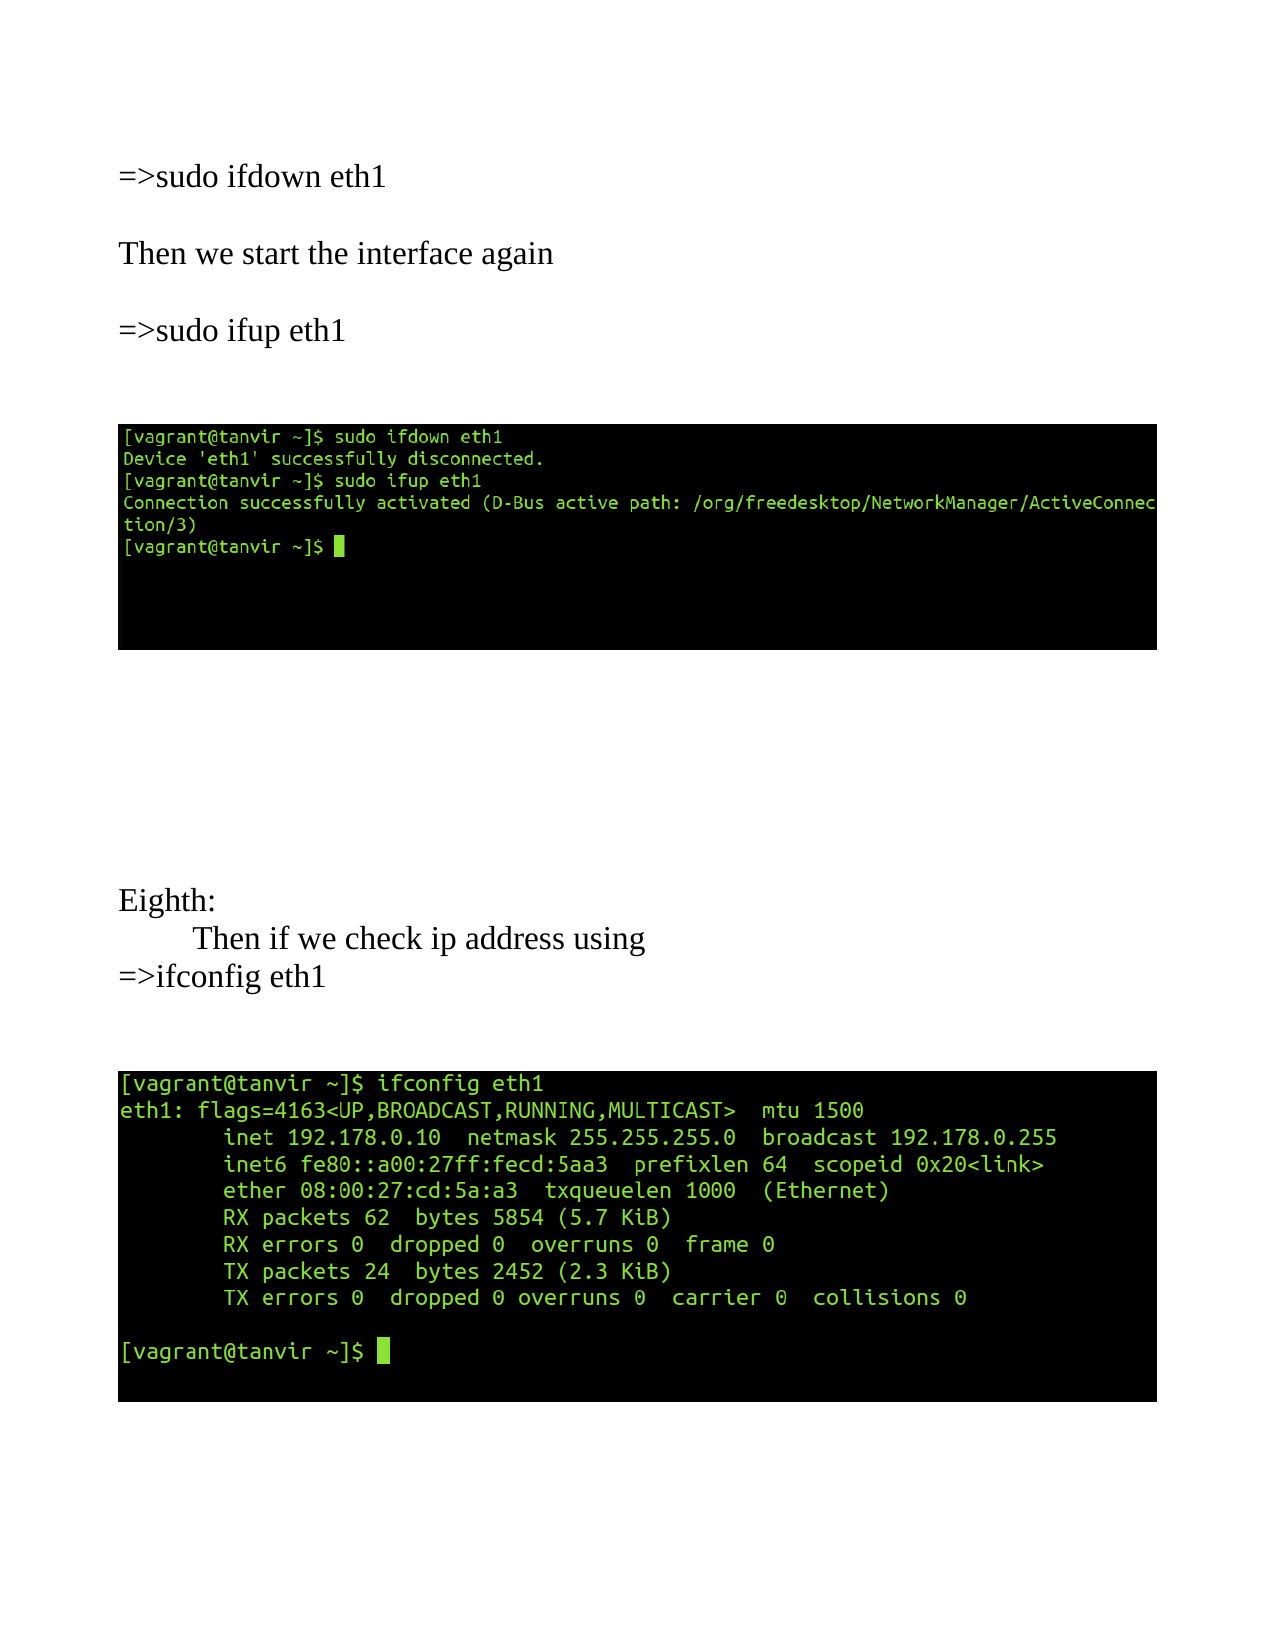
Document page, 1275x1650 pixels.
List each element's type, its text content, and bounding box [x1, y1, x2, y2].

text Then we start the interface again [118, 233, 1157, 271]
picture [118, 1071, 1157, 1402]
picture [118, 424, 1157, 650]
text =>sudo ifup eth1 [118, 310, 1157, 348]
text =>ifconfig eth1 [118, 957, 1157, 995]
text Eighth: [118, 880, 1157, 918]
text Then if we check ip address using [118, 918, 1157, 957]
text =>sudo ifdown eth1 [118, 156, 1157, 195]
